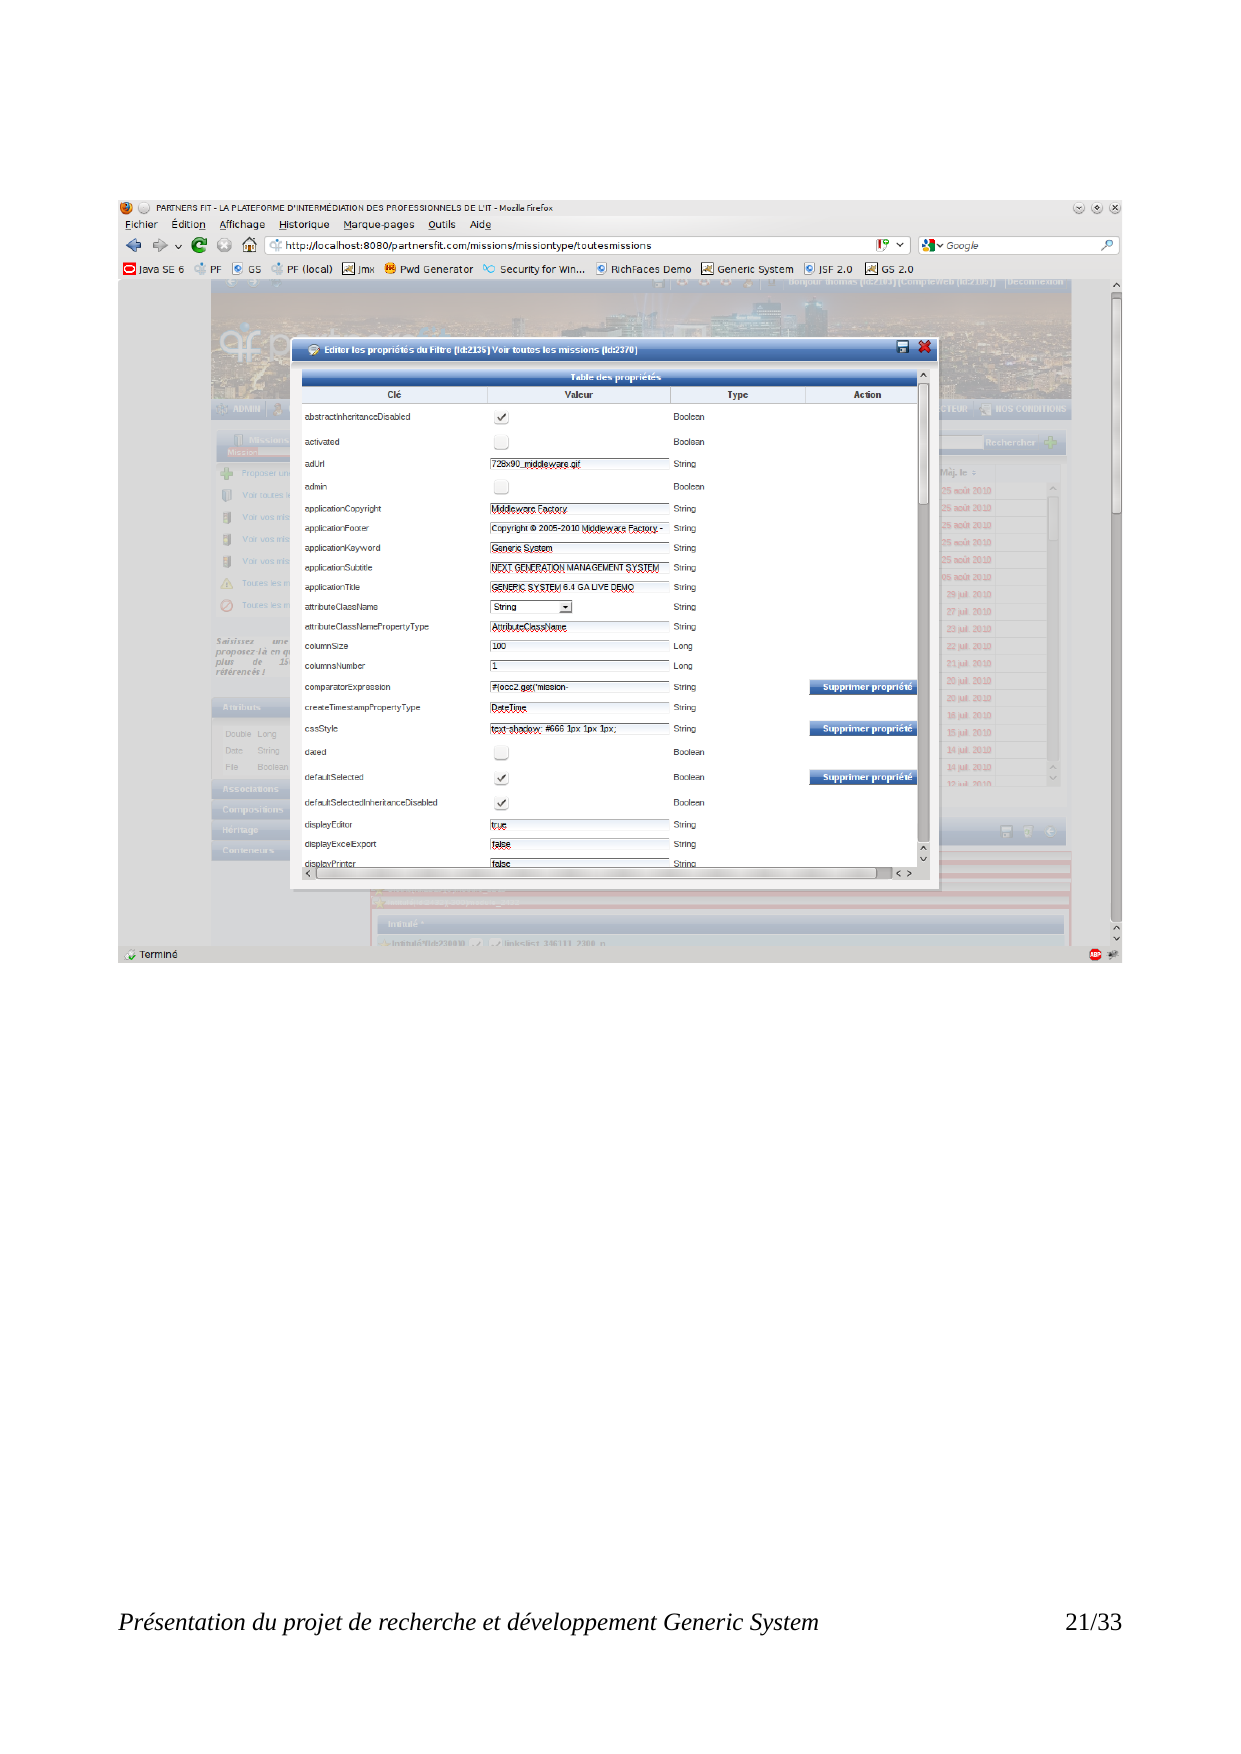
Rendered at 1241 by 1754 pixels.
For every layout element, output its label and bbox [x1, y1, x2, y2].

picture [118, 200, 1123, 963]
